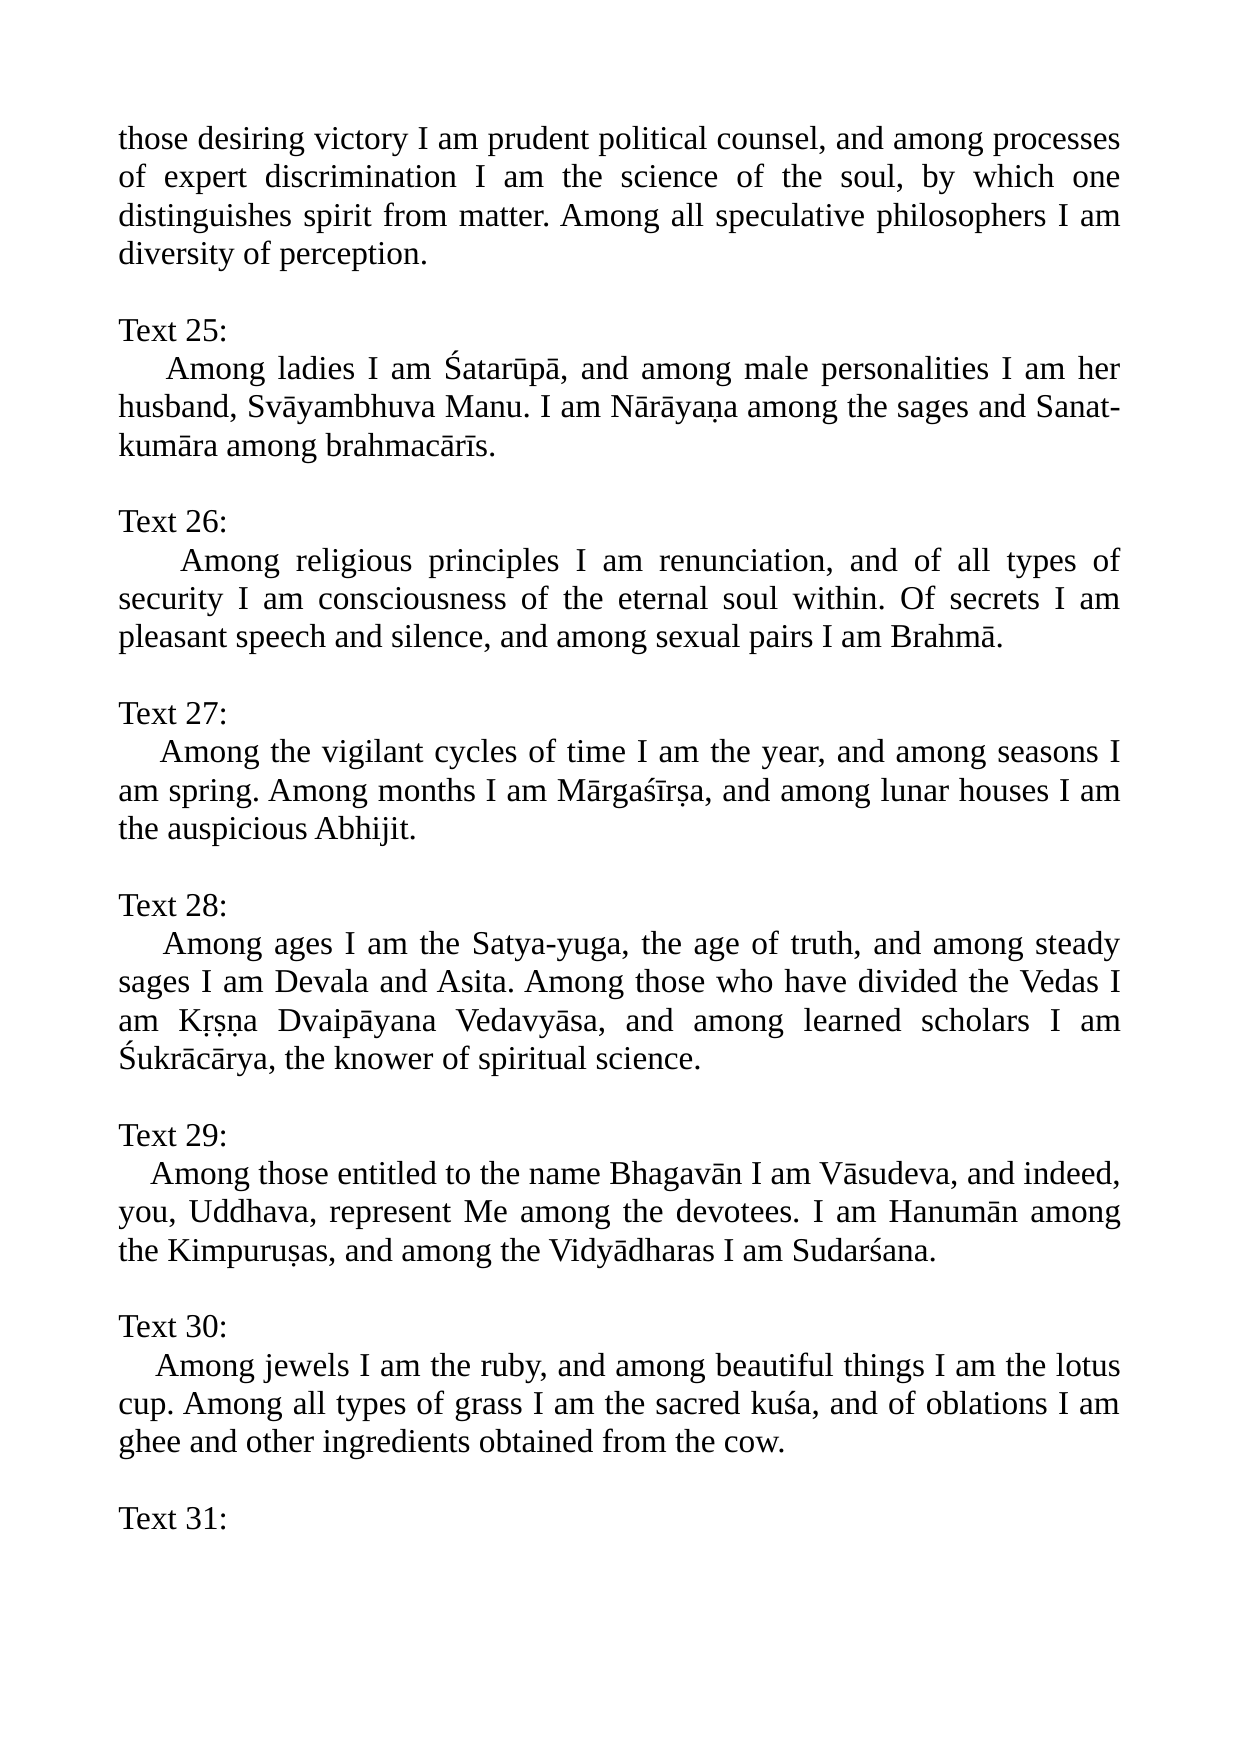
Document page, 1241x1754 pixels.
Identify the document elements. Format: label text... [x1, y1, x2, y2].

text Text 27: [118, 693, 1122, 731]
text Text 28: [118, 885, 1122, 923]
text Text 30: [118, 1306, 1122, 1345]
text Among ages I am the Satya-yuga, the age of truth, and among steady sages I am Devala and Asita. Among those who have divided the Vedas I am Kṛṣṇa Dvaipāyana Vedavyāsa, and among learned scholars I am Śukrācārya, the knower of spiritual science. [118, 923, 1122, 1076]
text those desiring victory I am prudent political counsel, and among processes of expert discrimination I am the science of the soul, by which one distinguishes spirit from matter. Among all speculative philosophers I am diversity of perception. [118, 118, 1122, 271]
text Among religious principles I am renunciation, and of all types of security I am consciousness of the eternal soul within. Of secrets I am pleasant speech and silence, and among sexual pairs I am Brahmā. [118, 540, 1122, 655]
text Text 25: [118, 310, 1122, 348]
text Among those entitled to the name Bhagavān I am Vāsudeva, and indeed, you, Uddhava, represent Me among the devotees. I am Hanumān among the Kimpuruṣas, and among the Vidyādharas I am Sudarśana. [118, 1153, 1122, 1268]
text Text 26: [118, 501, 1122, 540]
text Text 29: [118, 1115, 1122, 1153]
text Among the vigilant cycles of time I am the year, and among seasons I am spring. Among months I am Mārgaśīrṣa, and among lunar houses I am the auspicious Abhijit. [118, 731, 1122, 846]
text Among jewels I am the ruby, and among beautiful things I am the lotus cup. Among all types of grass I am the sacred kuśa, and of oblations I am ghee and other ingredients obtained from the cow. [118, 1345, 1122, 1460]
text Among ladies I am Śatarūpā, and among male personalities I am her husband, Svāyambhuva Manu. I am Nārāyaṇa among the sages and Sanat-kumāra among brahmacārīs. [118, 348, 1122, 463]
text Text 31: [118, 1498, 1122, 1536]
